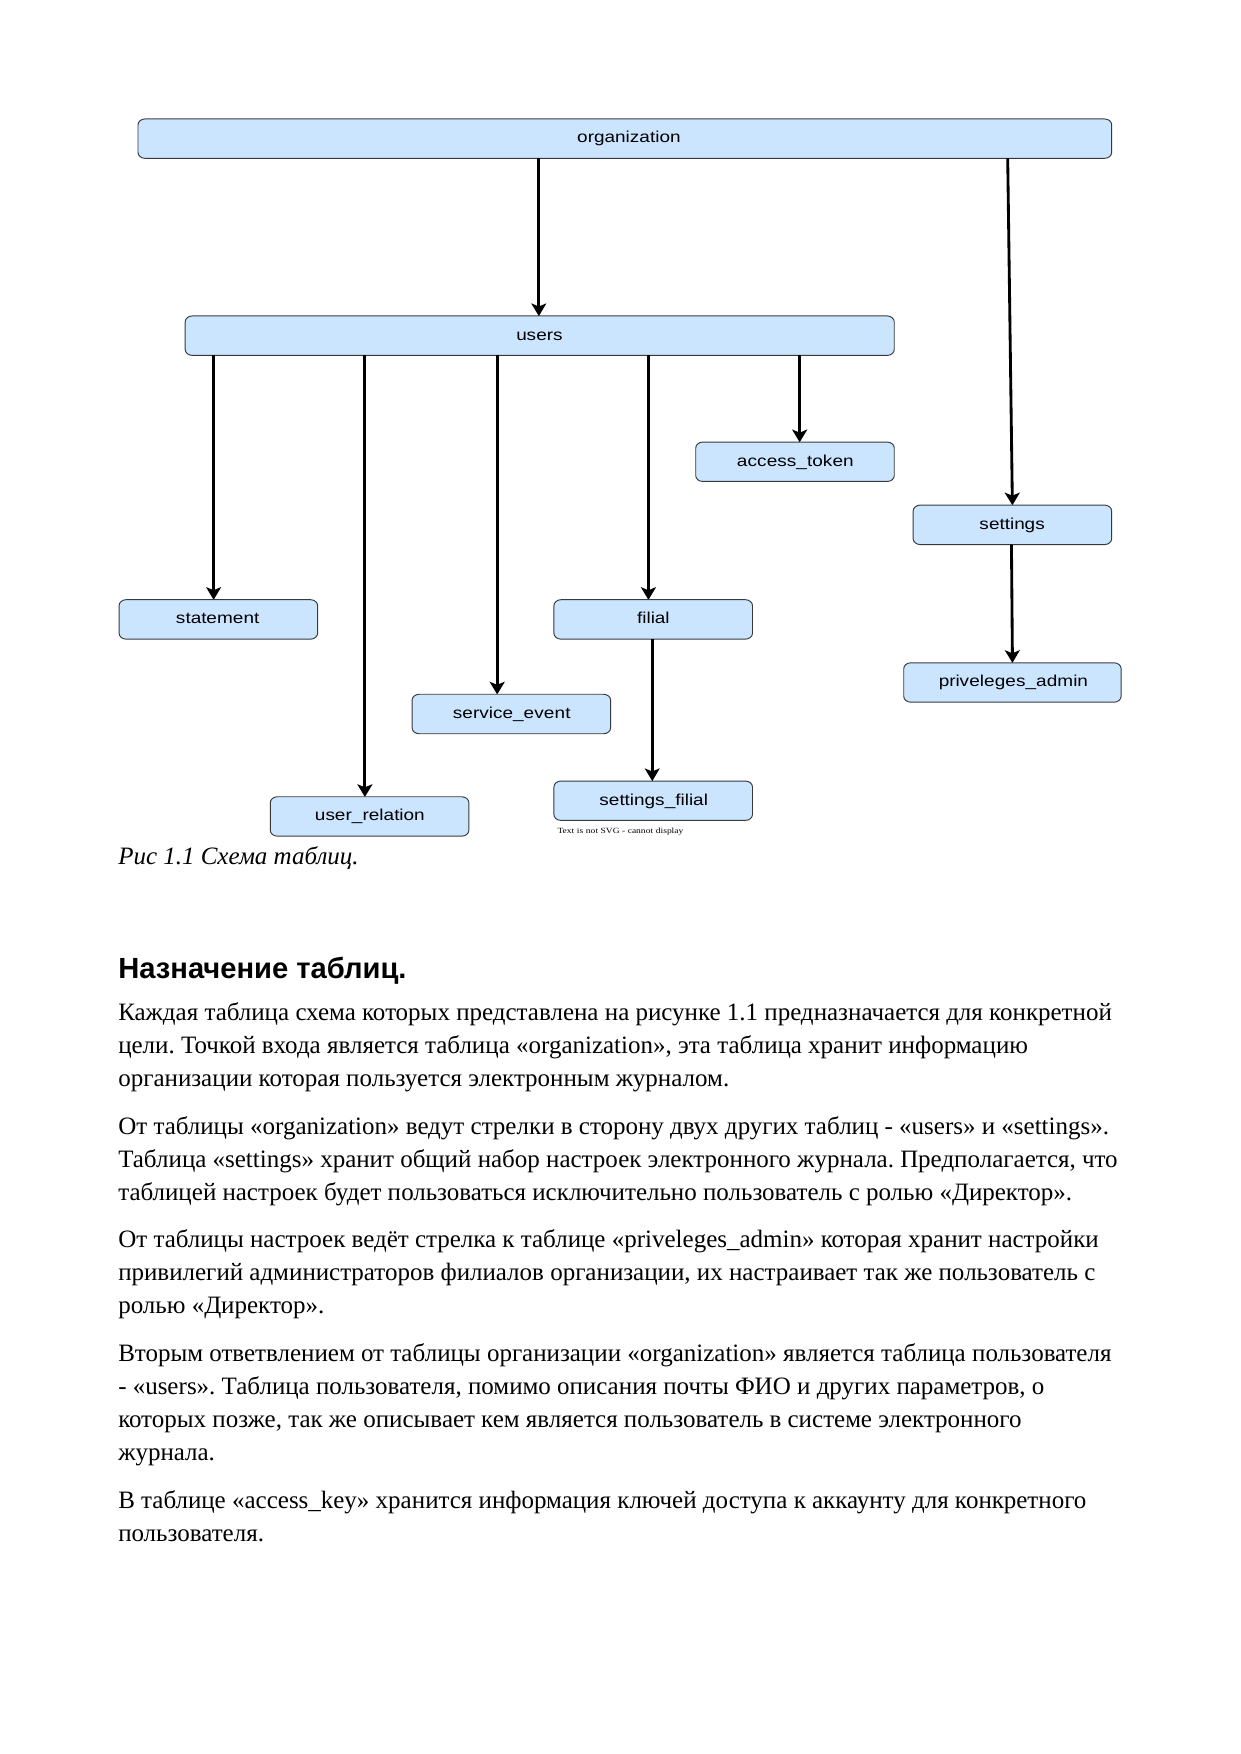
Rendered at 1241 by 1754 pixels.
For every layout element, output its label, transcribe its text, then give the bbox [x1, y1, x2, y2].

text Рис 1.1 Схема таблиц. [118, 159, 1122, 870]
text Рис 1.1 Схема таблиц. [1010, 118, 1122, 666]
text От таблицы настроек ведёт стрелка к таблице «priveleges_admin» которая хранит настройки привилегий администраторов филиалов организации, их настраивает так же пользователь с ролью «Директор». [118, 1224, 1122, 1319]
text В таблице «access_key» хранится информация ключей доступа к аккаунту для конкретного пользователя. [118, 1485, 1122, 1546]
text Каждая таблица схема которых представлена на рисунке 1.1 предназначается для конкретной цели. Точкой входа является таблица «organization», эта таблица хранит информацию организации которая пользуется электронным журналом. [118, 997, 1122, 1092]
text От таблицы «organization» ведут стрелки в сторону двух других таблиц - «users» и «settings». Таблица «settings» хранит общий набор настроек электронного журнала. Предполагается, что таблицей настроек будет пользоваться исключительно пользователь с ролью «Директор». [118, 1111, 1122, 1206]
subtitle Назначение таблиц. [118, 951, 1122, 984]
text Рис 1.1 Схема таблиц. [118, 118, 537, 603]
text Вторым ответвлением от таблицы организации «organization» является таблица пользователя - «users». Таблица пользователя, помимо описания почты ФИО и других параметров, о которых позже, так же описывает кем является пользователь в системе электронного журнала. [118, 1338, 1122, 1466]
